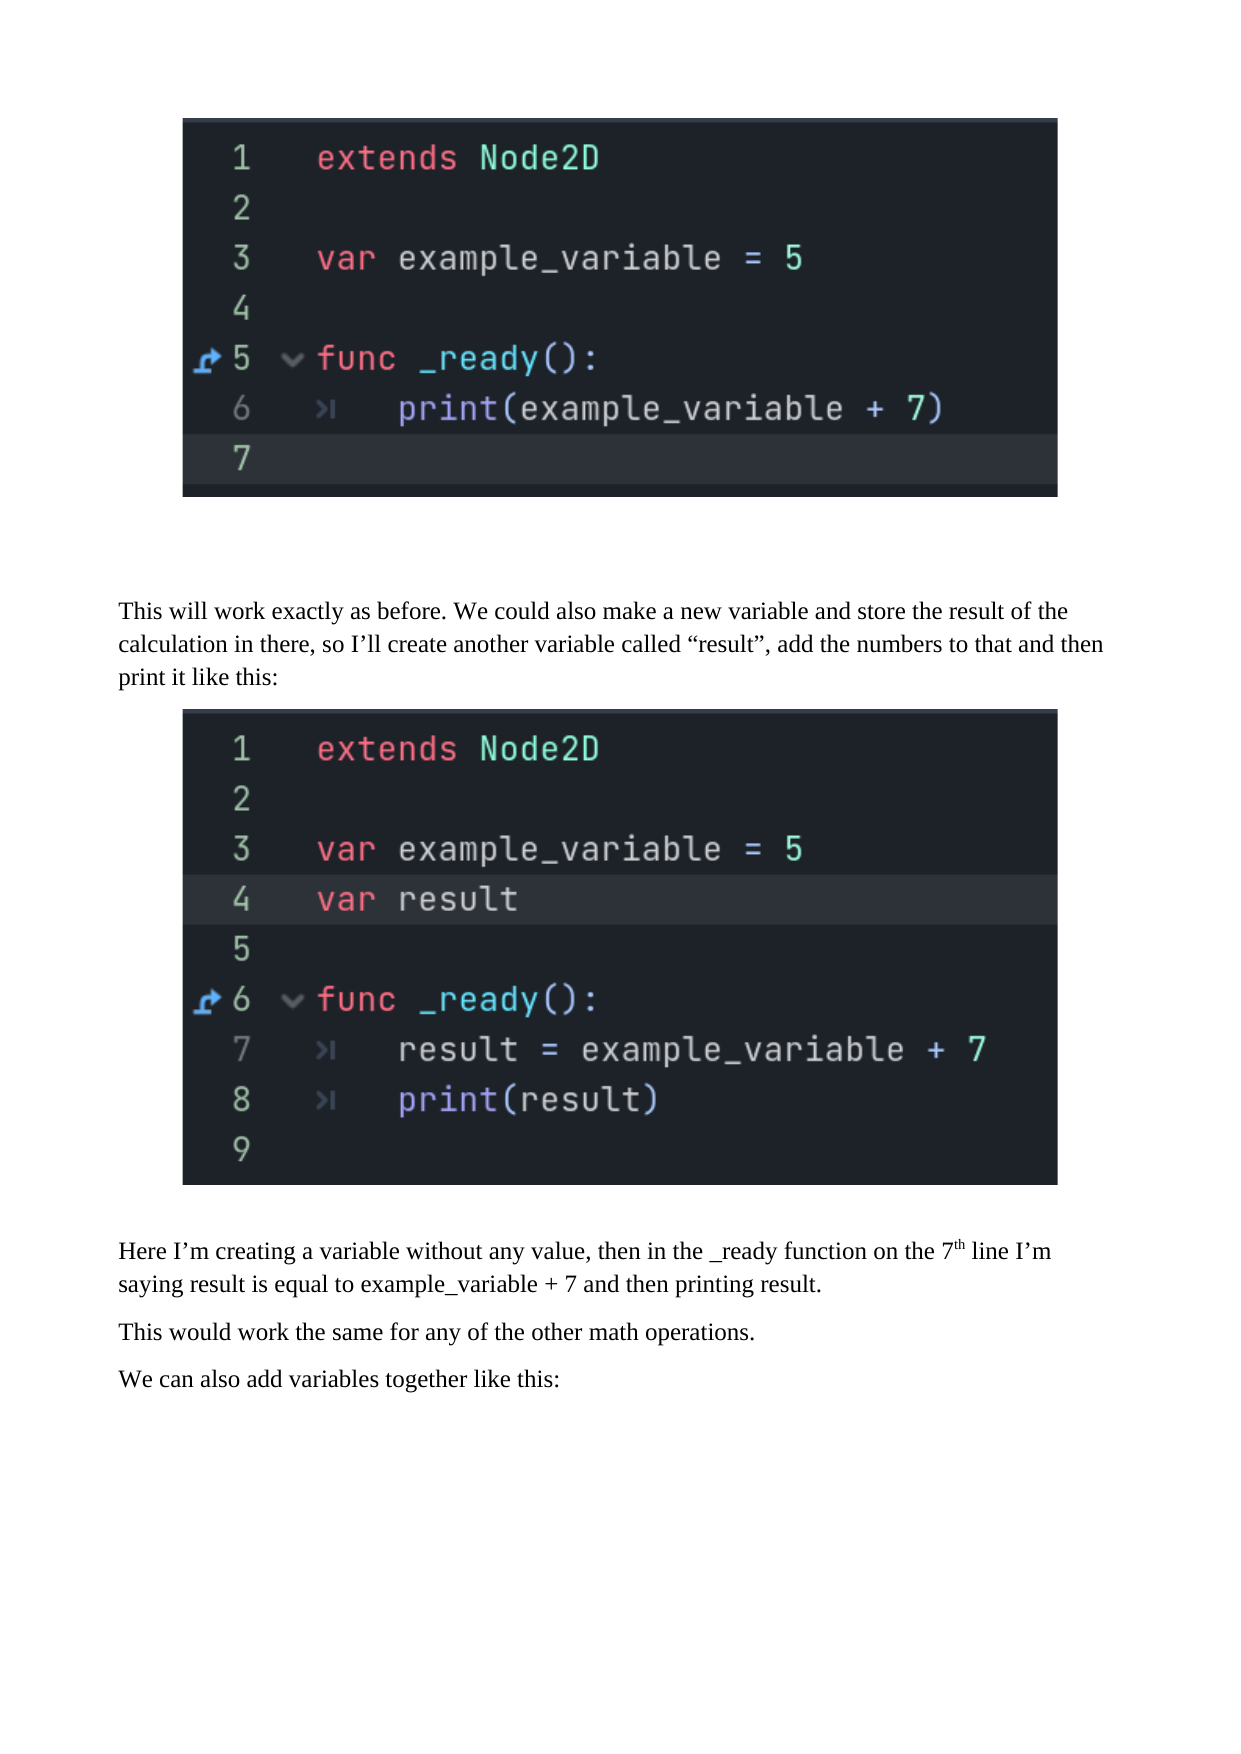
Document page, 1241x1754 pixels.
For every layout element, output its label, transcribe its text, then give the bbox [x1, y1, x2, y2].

picture [182, 118, 1058, 497]
text Here I’m creating a variable without any value, then in the _ready function on the 7th line I’m saying result is equal to example_variable + 7 and then printing result. [118, 1236, 1122, 1298]
text This would work the same for any of the other math operations. [118, 1317, 1122, 1346]
picture [182, 709, 1058, 1185]
text This will work exactly as before. We could also make a new variable and store the result of the calculation in there, so I’ll create another variable called “result”, add the numbers to that and then print it like this: [118, 596, 1122, 691]
text We can also add variables together like this: [118, 1364, 1122, 1393]
